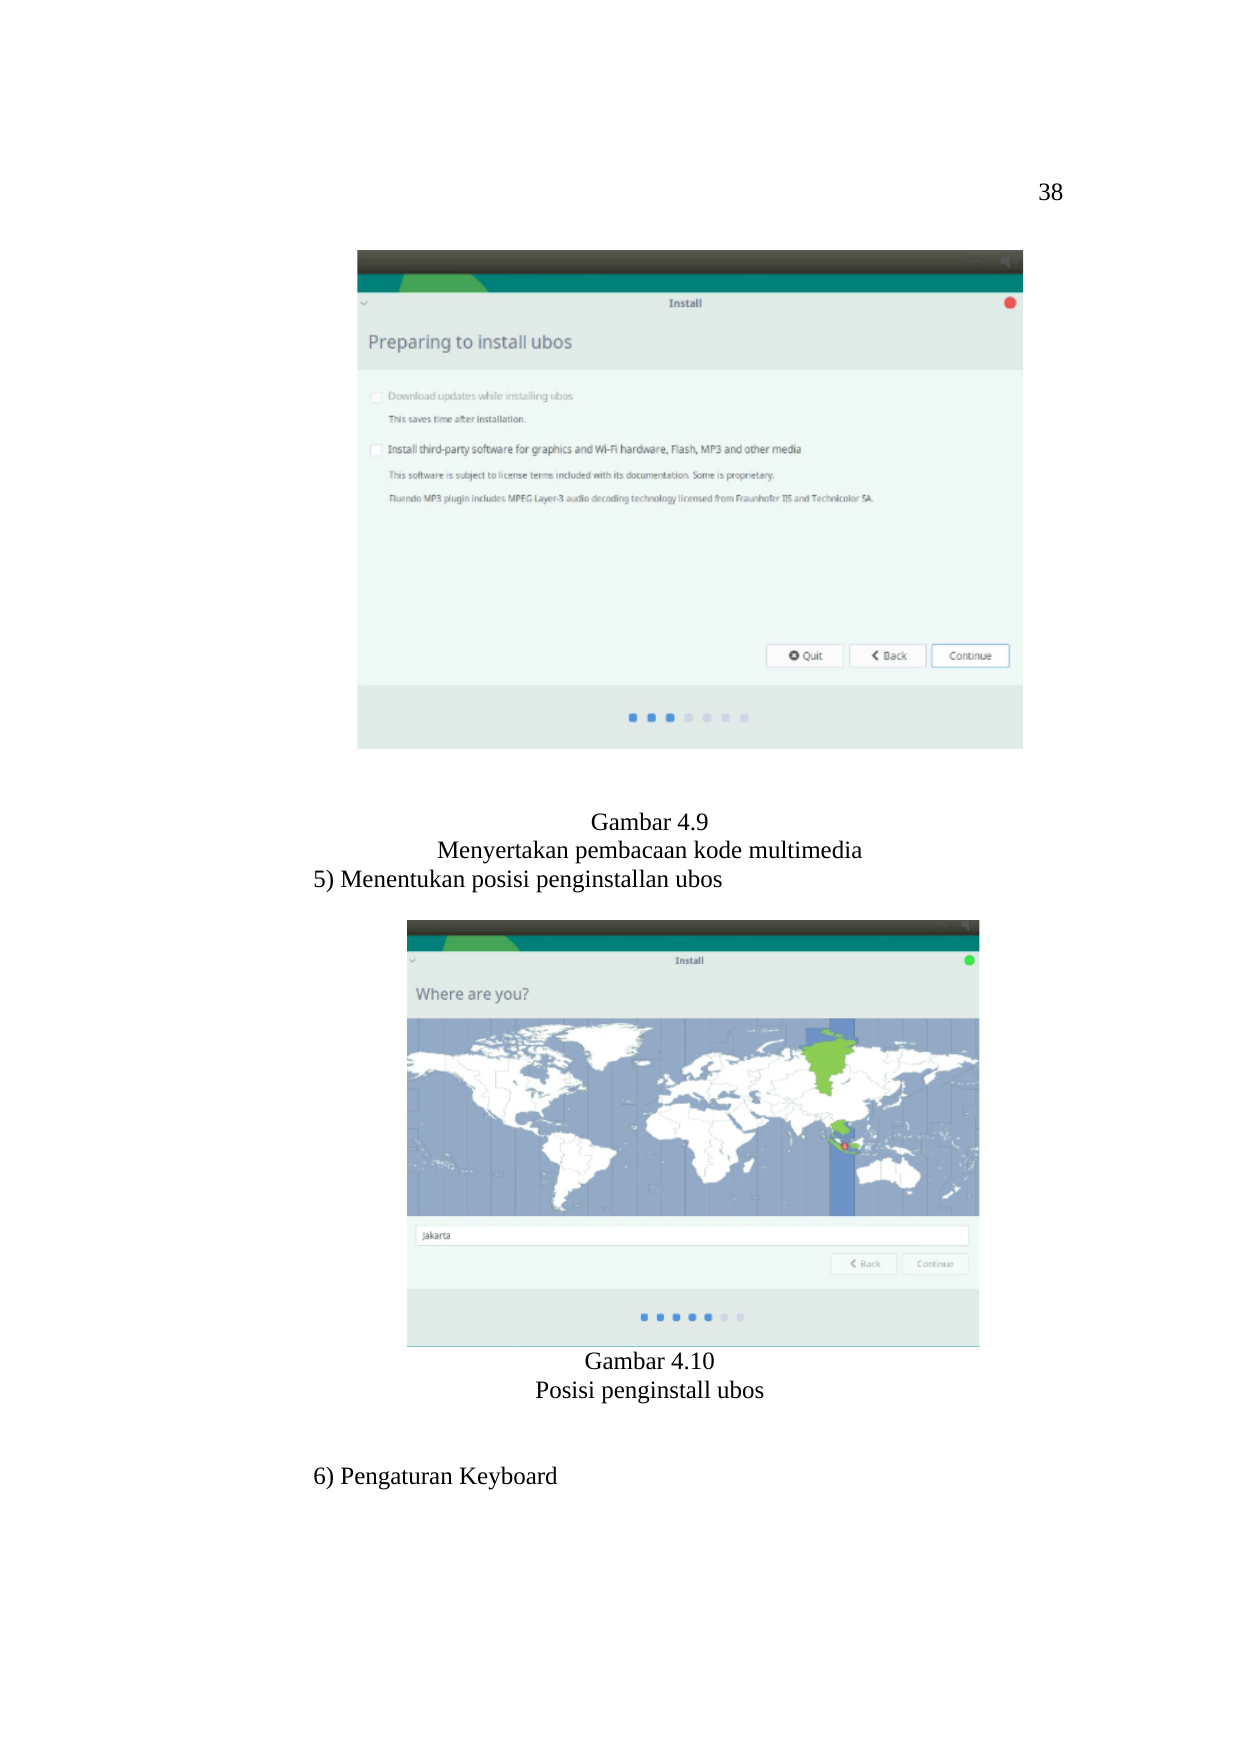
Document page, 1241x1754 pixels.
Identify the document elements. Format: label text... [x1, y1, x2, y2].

text Menyertakan pembacaan kode multimedia [236, 835, 1063, 864]
text 6) Pengaturan Keyboard [313, 1461, 1063, 1490]
text Gambar 4.10 [236, 907, 1063, 1375]
text 5) Menentukan posisi penginstallan ubos [313, 864, 1063, 893]
text Gambar 4.9 [236, 807, 1063, 835]
picture [407, 920, 980, 1347]
text Posisi penginstall ubos [236, 1375, 1063, 1403]
picture [357, 250, 1024, 749]
